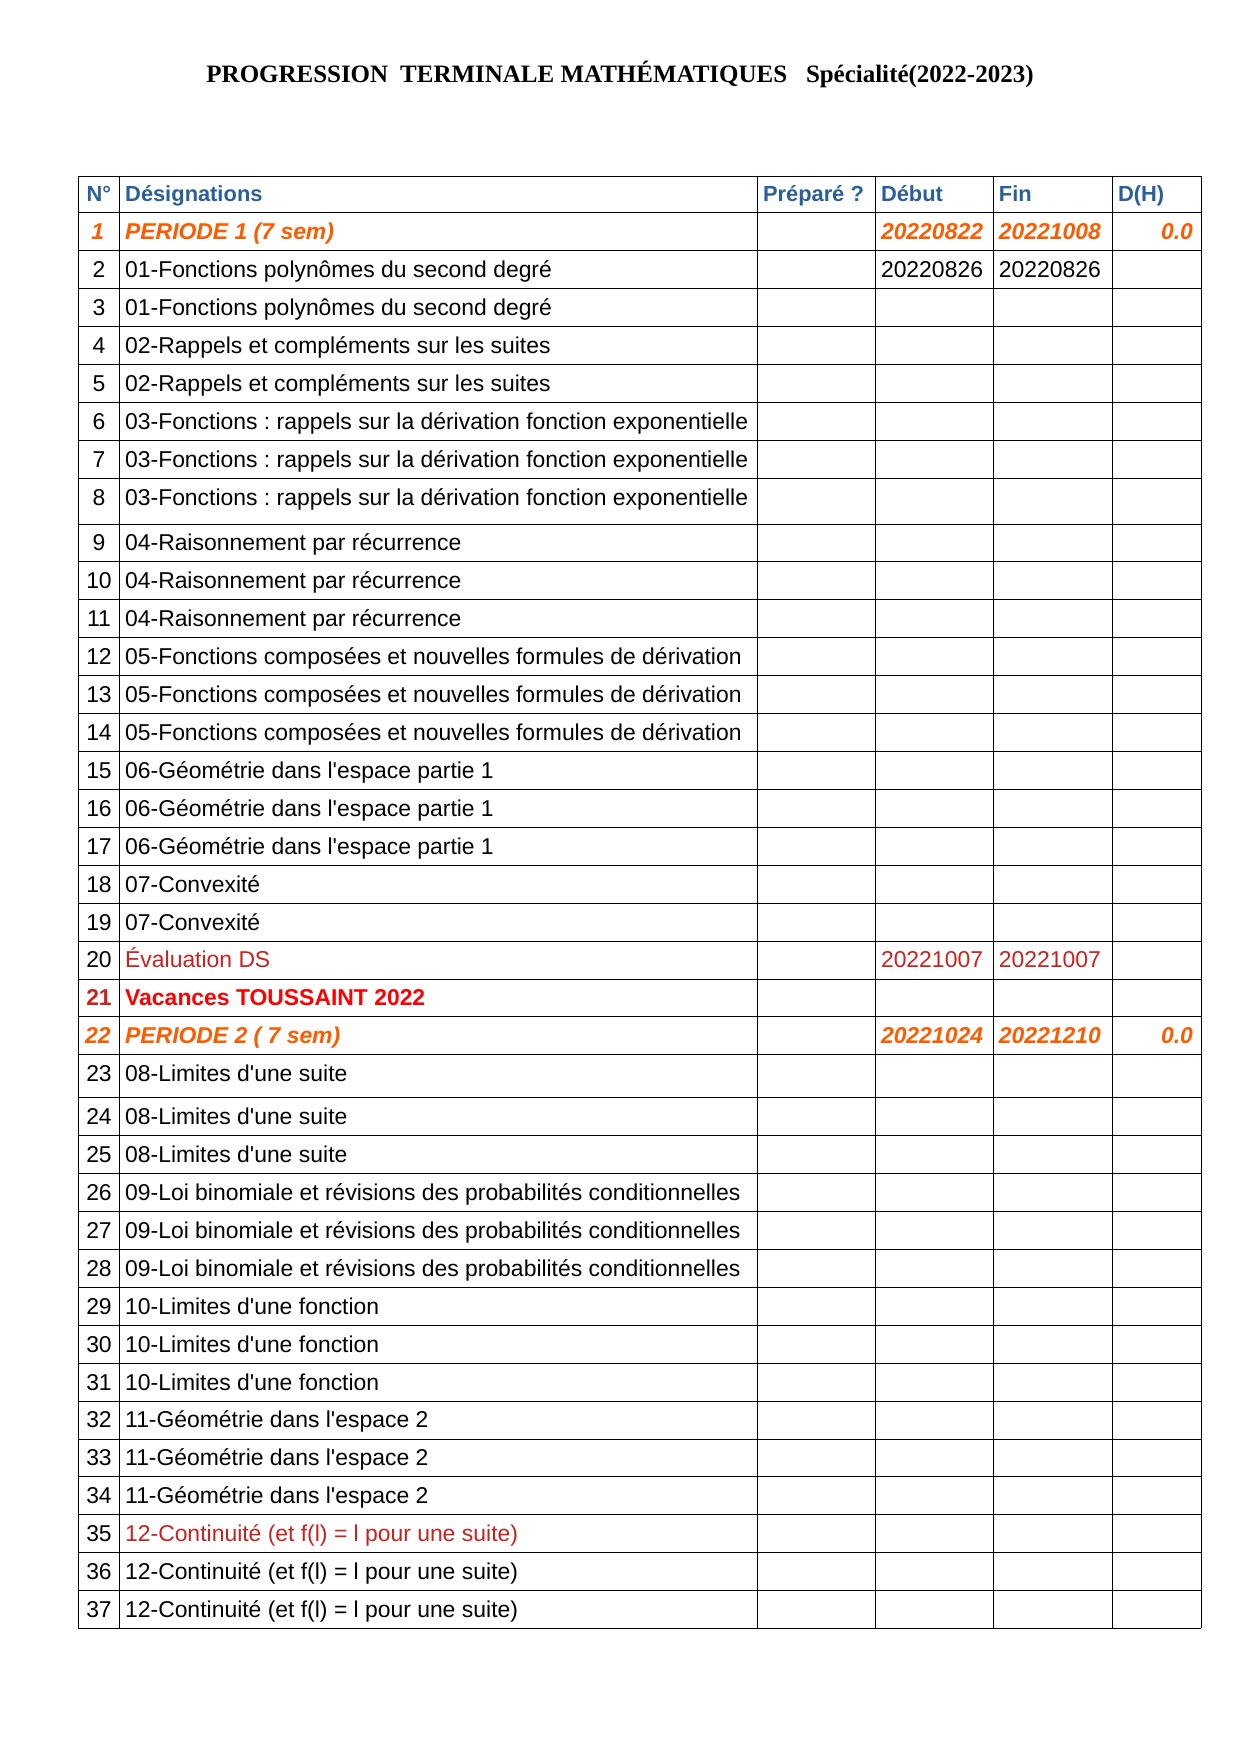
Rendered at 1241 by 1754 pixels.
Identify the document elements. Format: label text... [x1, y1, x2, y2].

table_cell [758, 403, 875, 440]
table_cell 20220826 [994, 251, 1112, 288]
table_cell [758, 479, 875, 523]
table_cell [1113, 638, 1201, 675]
table_cell 04-Raisonnement par récurrence [120, 562, 757, 599]
table_cell [876, 1174, 993, 1211]
table_cell [876, 904, 993, 941]
table_cell 12-Continuité (et f(l) = l pour une suite) [120, 1591, 757, 1628]
table_cell [758, 525, 875, 561]
table_cell 06-Géométrie dans l'espace partie 1 [120, 790, 757, 827]
table_cell 8 [79, 479, 119, 523]
table_cell 11 [79, 600, 119, 637]
table_cell [994, 1288, 1112, 1325]
table_cell 16 [79, 790, 119, 827]
table_cell [876, 676, 993, 713]
table_cell [876, 1440, 993, 1476]
table_cell 30 [79, 1326, 119, 1363]
table_cell 03-Fonctions : rappels sur la dérivation fonction exponentielle [120, 403, 757, 440]
table_cell [994, 904, 1112, 941]
table_cell [1113, 441, 1201, 478]
table_cell [758, 638, 875, 675]
table_cell [758, 251, 875, 288]
table_cell [876, 525, 993, 561]
table_cell [994, 1174, 1112, 1211]
table_cell [758, 1288, 875, 1325]
table_cell 22 [79, 1017, 119, 1054]
table_cell 03-Fonctions : rappels sur la dérivation fonction exponentielle [120, 479, 757, 523]
table_cell 20 [79, 942, 119, 978]
table_cell [876, 1515, 993, 1552]
table_cell 24 [79, 1098, 119, 1135]
table_cell 04-Raisonnement par récurrence [120, 600, 757, 637]
table_cell PERIODE 1 (7 sem) [120, 213, 757, 250]
table_cell 08-Limites d'une suite [120, 1136, 757, 1173]
table_cell [994, 403, 1112, 440]
table_cell [1113, 1136, 1201, 1173]
table_cell [758, 1515, 875, 1552]
table_cell [994, 479, 1112, 523]
table_header N° [79, 177, 119, 212]
table_cell [758, 562, 875, 599]
table_cell 34 [79, 1477, 119, 1514]
table_cell [994, 365, 1112, 402]
table_cell 19 [79, 904, 119, 941]
table_cell [1113, 1055, 1201, 1097]
table_cell [994, 441, 1112, 478]
table_cell 01-Fonctions polynômes du second degré [120, 289, 757, 326]
table_cell 06-Géométrie dans l'espace partie 1 [120, 828, 757, 865]
table_cell [876, 600, 993, 637]
table_cell [758, 1402, 875, 1438]
table_cell 20221008 [994, 213, 1112, 250]
table_cell 26 [79, 1174, 119, 1211]
table_cell 0,0 [1113, 1017, 1201, 1054]
table_cell [876, 714, 993, 751]
table_cell [758, 904, 875, 941]
table_cell [1113, 479, 1201, 523]
table_cell [994, 1402, 1112, 1438]
table_cell 09-Loi binomiale et révisions des probabilités conditionnelles [120, 1250, 757, 1287]
table_cell [758, 1212, 875, 1249]
table_cell 5 [79, 365, 119, 402]
table_cell 3 [79, 289, 119, 326]
table_cell [994, 1591, 1112, 1628]
table_cell [758, 441, 875, 478]
table_cell [1113, 327, 1201, 364]
table_cell [994, 289, 1112, 326]
table_cell [876, 1591, 993, 1628]
table_cell 05-Fonctions composées et nouvelles formules de dérivation [120, 676, 757, 713]
table_cell 4 [79, 327, 119, 364]
table_cell 13 [79, 676, 119, 713]
table_cell [1113, 1591, 1201, 1628]
table_cell [994, 980, 1112, 1016]
table_cell [1113, 289, 1201, 326]
table_cell [994, 1098, 1112, 1135]
table_cell [1113, 365, 1201, 402]
table_cell 01-Fonctions polynômes du second degré [120, 251, 757, 288]
table_cell [1113, 980, 1201, 1016]
table_cell [876, 638, 993, 675]
table_cell [876, 403, 993, 440]
table_cell 08-Limites d'une suite [120, 1098, 757, 1135]
table_cell [994, 562, 1112, 599]
table_cell 20220822 [876, 213, 993, 250]
table_cell 06-Géométrie dans l'espace partie 1 [120, 752, 757, 789]
table_cell 08-Limites d'une suite [120, 1055, 757, 1097]
table_cell [1113, 562, 1201, 599]
table_cell [1113, 866, 1201, 903]
table_cell [758, 1591, 875, 1628]
table_cell 11-Géométrie dans l'espace 2 [120, 1440, 757, 1476]
table_cell 09-Loi binomiale et révisions des probabilités conditionnelles [120, 1174, 757, 1211]
table_cell [758, 1055, 875, 1097]
table_cell [758, 213, 875, 250]
table_cell [876, 1098, 993, 1135]
table_cell [758, 327, 875, 364]
table_cell [994, 714, 1112, 751]
table_cell [876, 1212, 993, 1249]
table_cell PERIODE 2 ( 7 sem) [120, 1017, 757, 1054]
table_cell [758, 365, 875, 402]
table_cell [1113, 403, 1201, 440]
table_cell 32 [79, 1402, 119, 1438]
table_cell [758, 980, 875, 1016]
table_cell 07-Convexité [120, 866, 757, 903]
table_cell [758, 1250, 875, 1287]
table_cell [994, 752, 1112, 789]
table_cell [994, 1515, 1112, 1552]
table_cell [876, 828, 993, 865]
table_cell 05-Fonctions composées et nouvelles formules de dérivation [120, 714, 757, 751]
table_cell [758, 1174, 875, 1211]
table_cell [876, 1136, 993, 1173]
table_cell [876, 980, 993, 1016]
table_cell [876, 866, 993, 903]
table_cell 17 [79, 828, 119, 865]
table_cell [876, 327, 993, 364]
table_cell 35 [79, 1515, 119, 1552]
table_cell [994, 1477, 1112, 1514]
table_cell 2 [79, 251, 119, 288]
table_cell 07-Convexité [120, 904, 757, 941]
table_cell 12-Continuité (et f(l) = l pour une suite) [120, 1515, 757, 1552]
table_cell 15 [79, 752, 119, 789]
table_cell 6 [79, 403, 119, 440]
table_cell 20221007 [876, 942, 993, 978]
table_cell [758, 289, 875, 326]
table_cell [1113, 828, 1201, 865]
table_cell [1113, 942, 1201, 978]
table_cell [876, 441, 993, 478]
table_cell 31 [79, 1364, 119, 1401]
table_cell 27 [79, 1212, 119, 1249]
table_cell 33 [79, 1440, 119, 1476]
table_cell [994, 1250, 1112, 1287]
table_cell 10-Limites d'une fonction [120, 1288, 757, 1325]
table_cell 36 [79, 1553, 119, 1590]
table_cell [876, 752, 993, 789]
table_cell 09-Loi binomiale et révisions des probabilités conditionnelles [120, 1212, 757, 1249]
table_cell 37 [79, 1591, 119, 1628]
table_cell [758, 1098, 875, 1135]
table_cell [876, 790, 993, 827]
table_cell 18 [79, 866, 119, 903]
table_cell 12 [79, 638, 119, 675]
table_cell [758, 676, 875, 713]
table_cell 12-Continuité (et f(l) = l pour une suite) [120, 1553, 757, 1590]
table_cell 21 [79, 980, 119, 1016]
table_cell [876, 365, 993, 402]
table_cell 02-Rappels et compléments sur les suites [120, 327, 757, 364]
table_cell [994, 1055, 1112, 1097]
table_cell [758, 600, 875, 637]
table_cell [1113, 1402, 1201, 1438]
table_cell 0,0 [1113, 213, 1201, 250]
table_cell 11-Géométrie dans l'espace 2 [120, 1477, 757, 1514]
table_cell [1113, 1288, 1201, 1325]
table_header Début [876, 177, 993, 212]
table_cell Évaluation DS [120, 942, 757, 978]
table_cell [1113, 1212, 1201, 1249]
table_cell [876, 1326, 993, 1363]
table_cell [994, 638, 1112, 675]
table_cell [1113, 1515, 1201, 1552]
table_cell [994, 1326, 1112, 1363]
table_cell 29 [79, 1288, 119, 1325]
table_cell [994, 790, 1112, 827]
table_cell [876, 1288, 993, 1325]
table_cell [1113, 525, 1201, 561]
table_header Fin [994, 177, 1112, 212]
table_cell [876, 1055, 993, 1097]
table_cell [1113, 790, 1201, 827]
table_cell [1113, 904, 1201, 941]
table_header Préparé ? [758, 177, 875, 212]
table_cell 9 [79, 525, 119, 561]
table_cell [876, 1477, 993, 1514]
table_cell 02-Rappels et compléments sur les suites [120, 365, 757, 402]
table_cell [994, 676, 1112, 713]
table_cell [1113, 752, 1201, 789]
table_cell [758, 1136, 875, 1173]
table_cell [1113, 1098, 1201, 1135]
table_cell [994, 525, 1112, 561]
table_cell [876, 1553, 993, 1590]
table_cell [994, 1440, 1112, 1476]
table_cell [1113, 1326, 1201, 1363]
table_cell [758, 790, 875, 827]
table_cell [1113, 600, 1201, 637]
table_cell [994, 1136, 1112, 1173]
table_cell [758, 752, 875, 789]
table_cell [758, 1326, 875, 1363]
table_cell [876, 289, 993, 326]
table_cell [758, 714, 875, 751]
table_cell [994, 1553, 1112, 1590]
table_cell [994, 866, 1112, 903]
table_cell 7 [79, 441, 119, 478]
table_cell 10-Limites d'une fonction [120, 1364, 757, 1401]
table_cell [1113, 714, 1201, 751]
table_cell [994, 600, 1112, 637]
table_cell [876, 562, 993, 599]
table_cell 03-Fonctions : rappels sur la dérivation fonction exponentielle [120, 441, 757, 478]
table_cell [1113, 1364, 1201, 1401]
table_cell 14 [79, 714, 119, 751]
table_cell 23 [79, 1055, 119, 1097]
table_header Désignations [120, 177, 757, 212]
table_cell 11-Géométrie dans l'espace 2 [120, 1402, 757, 1438]
table_cell [1113, 251, 1201, 288]
table_header D(H) [1113, 177, 1201, 212]
table_cell 04-Raisonnement par récurrence [120, 525, 757, 561]
table_cell [758, 1440, 875, 1476]
table_cell [994, 1212, 1112, 1249]
table_cell [758, 1553, 875, 1590]
table_cell [876, 1250, 993, 1287]
table_cell [758, 866, 875, 903]
table_cell 25 [79, 1136, 119, 1173]
table_cell [1113, 1174, 1201, 1211]
table_cell [758, 942, 875, 978]
table_cell 20221024 [876, 1017, 993, 1054]
table_cell 1 [79, 213, 119, 250]
table_cell [876, 479, 993, 523]
table_cell [1113, 1553, 1201, 1590]
table_cell 05-Fonctions composées et nouvelles formules de dérivation [120, 638, 757, 675]
table_cell 20221210 [994, 1017, 1112, 1054]
table_cell 10-Limites d'une fonction [120, 1326, 757, 1363]
table_cell [1113, 1250, 1201, 1287]
table_cell [758, 1017, 875, 1054]
table_cell [876, 1402, 993, 1438]
table_cell 10 [79, 562, 119, 599]
table_cell [1113, 1440, 1201, 1476]
table_cell Vacances TOUSSAINT 2022 [120, 980, 757, 1016]
table_cell [1113, 676, 1201, 713]
table_cell [758, 1364, 875, 1401]
table_cell [994, 828, 1112, 865]
table_cell 28 [79, 1250, 119, 1287]
table_cell [758, 828, 875, 865]
table_cell 20221007 [994, 942, 1112, 978]
table_cell [994, 1364, 1112, 1401]
table_cell [876, 1364, 993, 1401]
table_cell [1113, 1477, 1201, 1514]
table_cell 20220826 [876, 251, 993, 288]
table_cell [994, 327, 1112, 364]
table_cell [758, 1477, 875, 1514]
